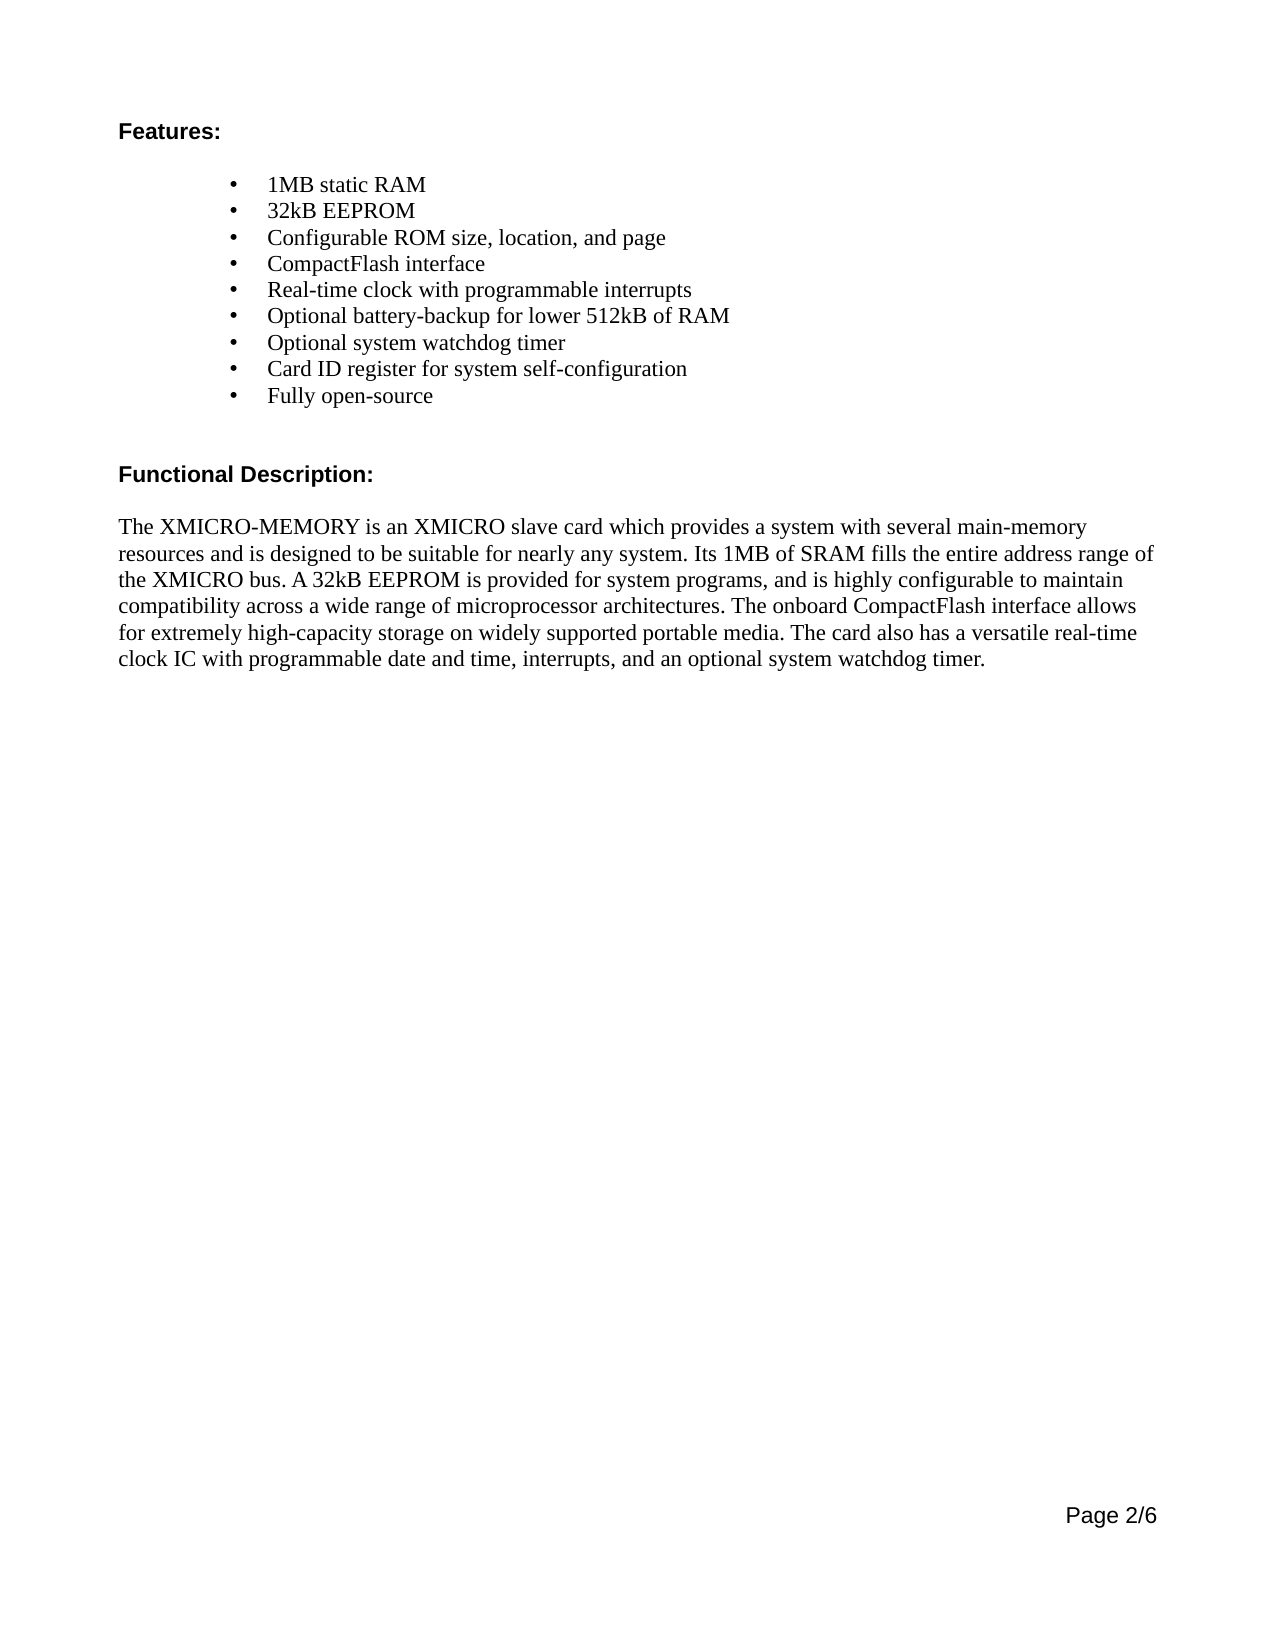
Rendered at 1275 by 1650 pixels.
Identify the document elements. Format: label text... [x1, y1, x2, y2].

list Fully open-source [229, 382, 1157, 408]
list 1MB static RAM [229, 171, 1157, 197]
text Functional Description: [118, 461, 1157, 487]
list Optional battery-backup for lower 512kB of RAM [229, 303, 1157, 329]
text Features: [118, 118, 1157, 144]
list Optional system watchdog timer [229, 329, 1157, 355]
list CompactFlash interface [229, 250, 1157, 276]
list Configurable ROM size, location, and page [229, 223, 1157, 250]
list Real-time clock with programmable interrupts [229, 276, 1157, 303]
list 32kB EEPROM [229, 197, 1157, 223]
text The XMICRO-MEMORY is an XMICRO slave card which provides a system with several main-memory resources and is designed to be suitable for nearly any system. Its 1MB of SRAM fills the entire address range of the XMICRO bus. A 32kB EEPROM is provided for system programs, and is highly configurable to maintain compatibility across a wide range of microprocessor architectures. The onboard CompactFlash interface allows for extremely high-capacity storage on widely supported portable media. The card also has a versatile real-time clock IC with programmable date and time, interrupts, and an optional system watchdog timer. [118, 513, 1157, 672]
list Card ID register for system self-configuration [229, 355, 1157, 382]
